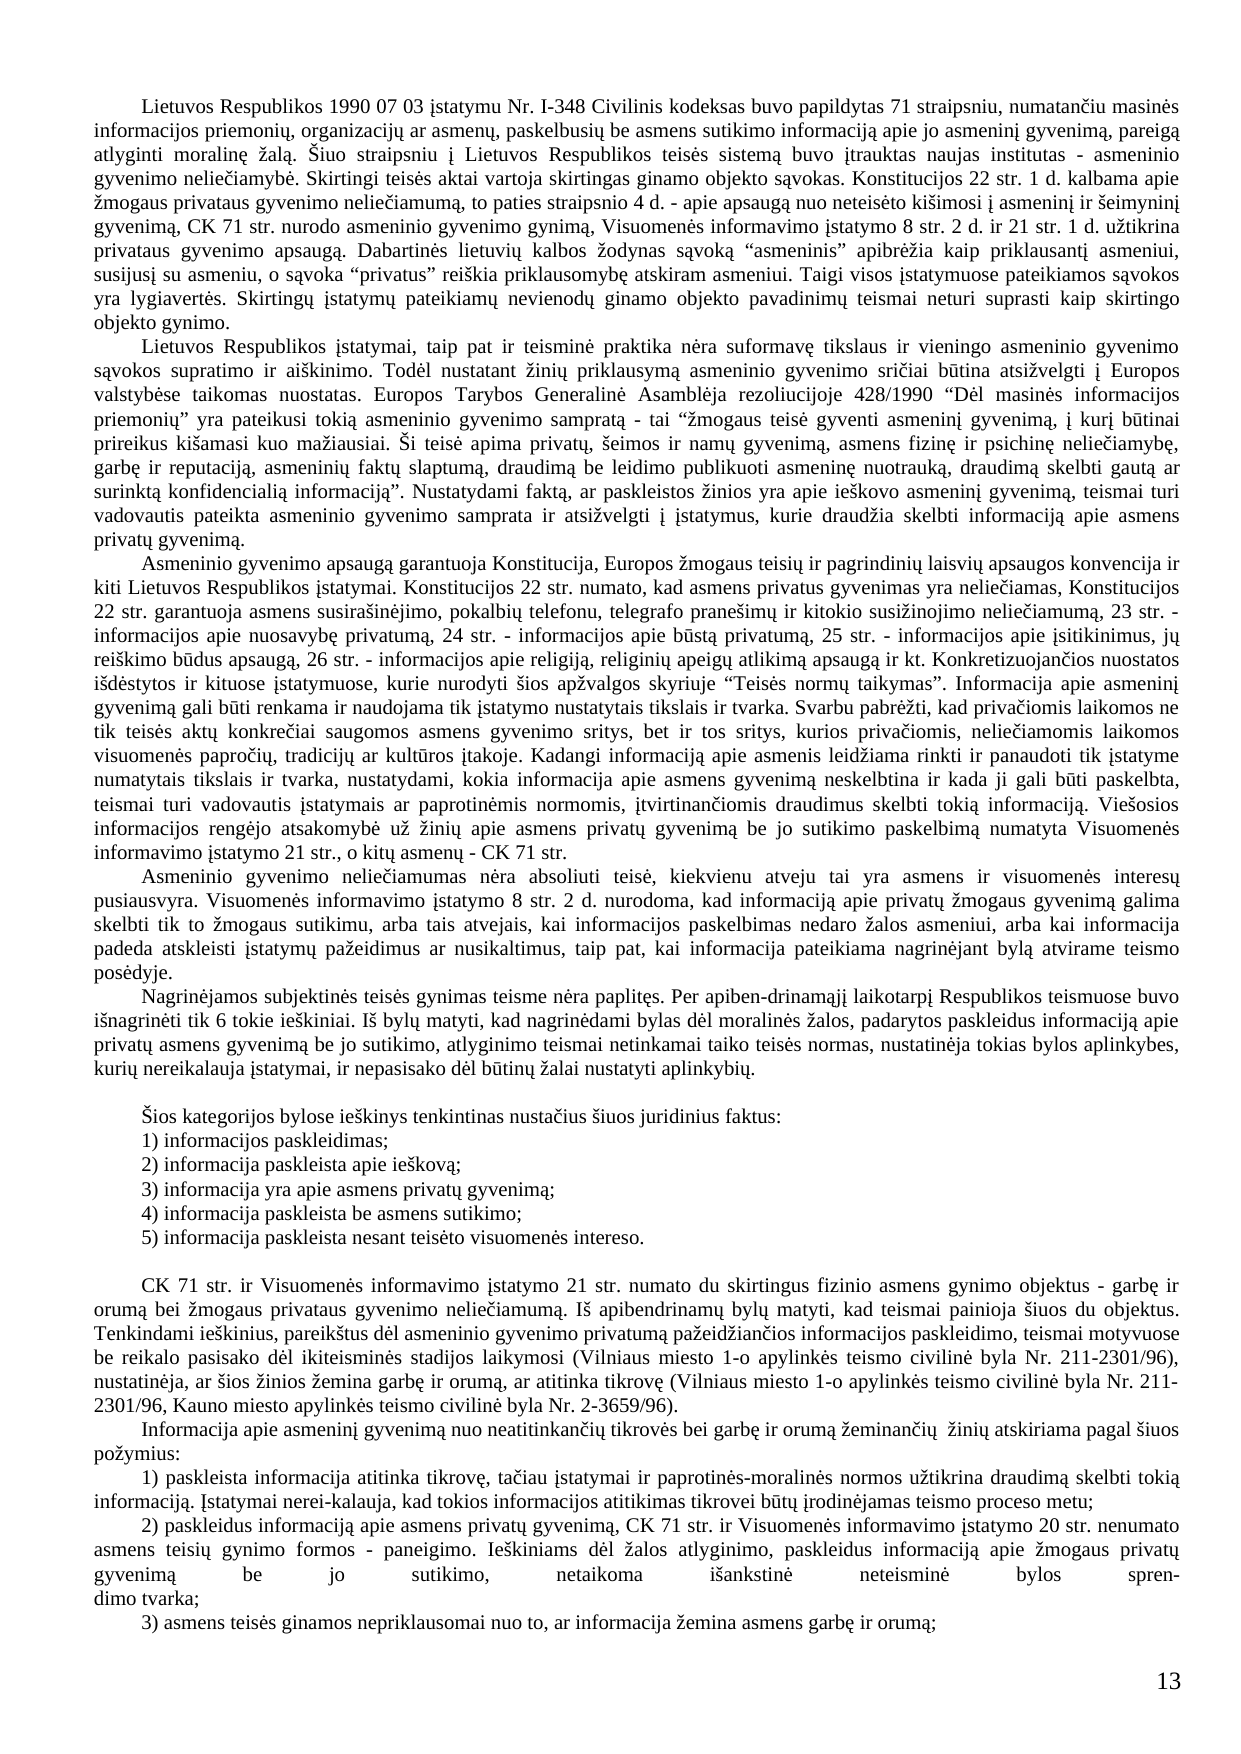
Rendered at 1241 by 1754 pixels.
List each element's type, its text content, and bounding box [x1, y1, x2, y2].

text 3) asmens teisės ginamos nepriklausomai nuo to, ar informacija žemina asmens garbę ir orumą; [94, 1609, 1181, 1634]
text 2) paskleidus informaciją apie asmens privatų gyvenimą, CK 71 str. ir Visuomenės informavimo įstatymo 20 str. nenumato asmens teisių gynimo formos - paneigimo. Ieškiniams dėl žalos atlyginimo, paskleidus informaciją apie žmogaus privatų gyvenimą be jo sutikimo, netaikoma išankstinė neteisminė bylos spren- dimo tvarka; [94, 1513, 1181, 1609]
text Lietuvos Respublikos 1990 07 03 įstatymu Nr. I-348 Civilinis kodeksas buvo papildytas 71 straipsniu, numatančiu masinės informacijos priemonių, organizacijų ar asmenų, paskelbusių be asmens sutikimo informaciją apie jo asmeninį gyvenimą, pareigą atlyginti moralinę žalą. Šiuo straipsniu į Lietuvos Respublikos teisės sistemą buvo įtrauktas naujas institutas - asmeninio gyvenimo neliečiamybė. Skirtingi teisės aktai vartoja skirtingas ginamo objekto sąvokas. Konstitucijos 22 str. 1 d. kalbama apie žmogaus privataus gyvenimo neliečiamumą, to paties straipsnio 4 d. - apie apsaugą nuo neteisėto kišimosi į asmeninį ir šeimyninį gyvenimą, CK 71 str. nurodo asmeninio gyvenimo gynimą, Visuomenės informavimo įstatymo 8 str. 2 d. ir 21 str. 1 d. užtikrina privataus gyvenimo apsaugą. Dabartinės lietuvių kalbos žodynas sąvoką “asmeninis” apibrėžia kaip priklausantį asmeniui, susijusį su asmeniu, o sąvoka “privatus” reiškia priklausomybę atskiram asmeniui. Taigi visos įstatymuose pateikiamos sąvokos yra lygiavertės. Skirtingų įstatymų pateikiamų nevienodų ginamo objekto pavadinimų teismai neturi suprasti kaip skirtingo objekto gynimo. [94, 94, 1181, 334]
text Lietuvos Respublikos įstatymai, taip pat ir teisminė praktika nėra suformavę tikslaus ir vieningo asmeninio gyvenimo sąvokos supratimo ir aiškinimo. Todėl nustatant žinių priklausymą asmeninio gyvenimo sričiai būtina atsižvelgti į Europos valstybėse taikomas nuostatas. Europos Tarybos Generalinė Asamblėja rezoliucijoje 428/1990 “Dėl masinės informacijos priemonių” yra pateikusi tokią asmeninio gyvenimo sampratą - tai “žmogaus teisė gyventi asmeninį gyvenimą, į kurį būtinai prireikus kišamasi kuo mažiausiai. Ši teisė apima privatų, šeimos ir namų gyvenimą, asmens fizinę ir psichinę neliečiamybę, garbę ir reputaciją, asmeninių faktų slaptumą, draudimą be leidimo publikuoti asmeninę nuotrauką, draudimą skelbti gautą ar surinktą konfidencialią informaciją”. Nustatydami faktą, ar paskleistos žinios yra apie ieškovo asmeninį gyvenimą, teismai turi vadovautis pateikta asmeninio gyvenimo samprata ir atsižvelgti į įstatymus, kurie draudžia skelbti informaciją apie asmens privatų gyvenimą. [94, 334, 1181, 551]
text 4) informacija paskleista be asmens sutikimo; [94, 1201, 1181, 1224]
text 1) paskleista informacija atitinka tikrovę, tačiau įstatymai ir paprotinės-moralinės normos užtikrina draudimą skelbti tokią informaciją. Įstatymai nerei-kalauja, kad tokios informacijos atitikimas tikrovei būtų įrodinėjamas teismo proceso metu; [94, 1465, 1181, 1513]
text Asmeninio gyvenimo apsaugą garantuoja Konstitucija, Europos žmogaus teisių ir pagrindinių laisvių apsaugos konvencija ir kiti Lietuvos Respublikos įstatymai. Konstitucijos 22 str. numato, kad asmens privatus gyvenimas yra neliečiamas, Konstitucijos 22 str. garantuoja asmens susirašinėjimo, pokalbių telefonu, telegrafo pranešimų ir kitokio susižinojimo neliečiamumą, 23 str. - informacijos apie nuosavybę privatumą, 24 str. - informacijos apie būstą privatumą, 25 str. - informacijos apie įsitikinimus, jų reiškimo būdus apsaugą, 26 str. - informacijos apie religiją, religinių apeigų atlikimą apsaugą ir kt. Konkretizuojančios nuostatos išdėstytos ir kituose įstatymuose, kurie nurodyti šios apžvalgos skyriuje “Teisės normų taikymas”. Informacija apie asmeninį gyvenimą gali būti renkama ir naudojama tik įstatymo nustatytais tikslais ir tvarka. Svarbu pabrėžti, kad privačiomis laikomos ne tik teisės aktų konkrečiai saugomos asmens gyvenimo sritys, bet ir tos sritys, kurios privačiomis, neliečiamomis laikomos visuomenės papročių, tradicijų ar kultūros įtakoje. Kadangi informaciją apie asmenis leidžiama rinkti ir panaudoti tik įstatyme numatytais tikslais ir tvarka, nustatydami, kokia informacija apie asmens gyvenimą neskelbtina ir kada ji gali būti paskelbta, teismai turi vadovautis įstatymais ar paprotinėmis normomis, įtvirtinančiomis draudimus skelbti tokią informaciją. Viešosios informacijos rengėjo atsakomybė už žinių apie asmens privatų gyvenimą be jo sutikimo paskelbimą numatyta Visuomenės informavimo įstatymo 21 str., o kitų asmenų - CK 71 str. [94, 551, 1181, 864]
text 5) informacija paskleista nesant teisėto visuomenės intereso. [94, 1224, 1181, 1249]
text 1) informacijos paskleidimas; [94, 1128, 1181, 1152]
text Šios kategorijos bylose ieškinys tenkintinas nustačius šiuos juridinius faktus: [94, 1104, 1181, 1128]
text Nagrinėjamos subjektinės teisės gynimas teisme nėra paplitęs. Per apiben-drinamąjį laikotarpį Respublikos teismuose buvo išnagrinėti tik 6 tokie ieškiniai. Iš bylų matyti, kad nagrinėdami bylas dėl moralinės žalos, padarytos paskleidus informaciją apie privatų asmens gyvenimą be jo sutikimo, atlyginimo teismai netinkamai taiko teisės normas, nustatinėja tokias bylos aplinkybes, kurių nereikalauja įstatymai, ir nepasisako dėl būtinų žalai nustatyti aplinkybių. [94, 984, 1181, 1080]
text Informacija apie asmeninį gyvenimą nuo neatitinkančių tikrovės bei garbę ir orumą žeminančių žinių atskiriama pagal šiuos požymius: [94, 1417, 1181, 1465]
text 2) informacija paskleista apie ieškovą; [94, 1152, 1181, 1176]
text CK 71 str. ir Visuomenės informavimo įstatymo 21 str. numato du skirtingus fizinio asmens gynimo objektus - garbę ir orumą bei žmogaus privataus gyvenimo neliečiamumą. Iš apibendrinamų bylų matyti, kad teismai painioja šiuos du objektus. Tenkindami ieškinius, pareikštus dėl asmeninio gyvenimo privatumą pažeidžiančios informacijos paskleidimo, teismai motyvuose be reikalo pasisako dėl ikiteisminės stadijos laikymosi (Vilniaus miesto 1-o apylinkės teismo civilinė byla Nr. 211-2301/96), nustatinėja, ar šios žinios žemina garbę ir orumą, ar atitinka tikrovę (Vilniaus miesto 1-o apylinkės teismo civilinė byla Nr. 211-2301/96, Kauno miesto apylinkės teismo civilinė byla Nr. 2-3659/96). [94, 1273, 1181, 1417]
text 3) informacija yra apie asmens privatų gyvenimą; [94, 1176, 1181, 1201]
text Asmeninio gyvenimo neliečiamumas nėra absoliuti teisė, kiekvienu atveju tai yra asmens ir visuomenės interesų pusiausvyra. Visuomenės informavimo įstatymo 8 str. 2 d. nurodoma, kad informaciją apie privatų žmogaus gyvenimą galima skelbti tik to žmogaus sutikimu, arba tais atvejais, kai informacijos paskelbimas nedaro žalos asmeniui, arba kai informacija padeda atskleisti įstatymų pažeidimus ar nusikaltimus, taip pat, kai informacija pateikiama nagrinėjant bylą atvirame teismo posėdyje. [94, 864, 1181, 984]
